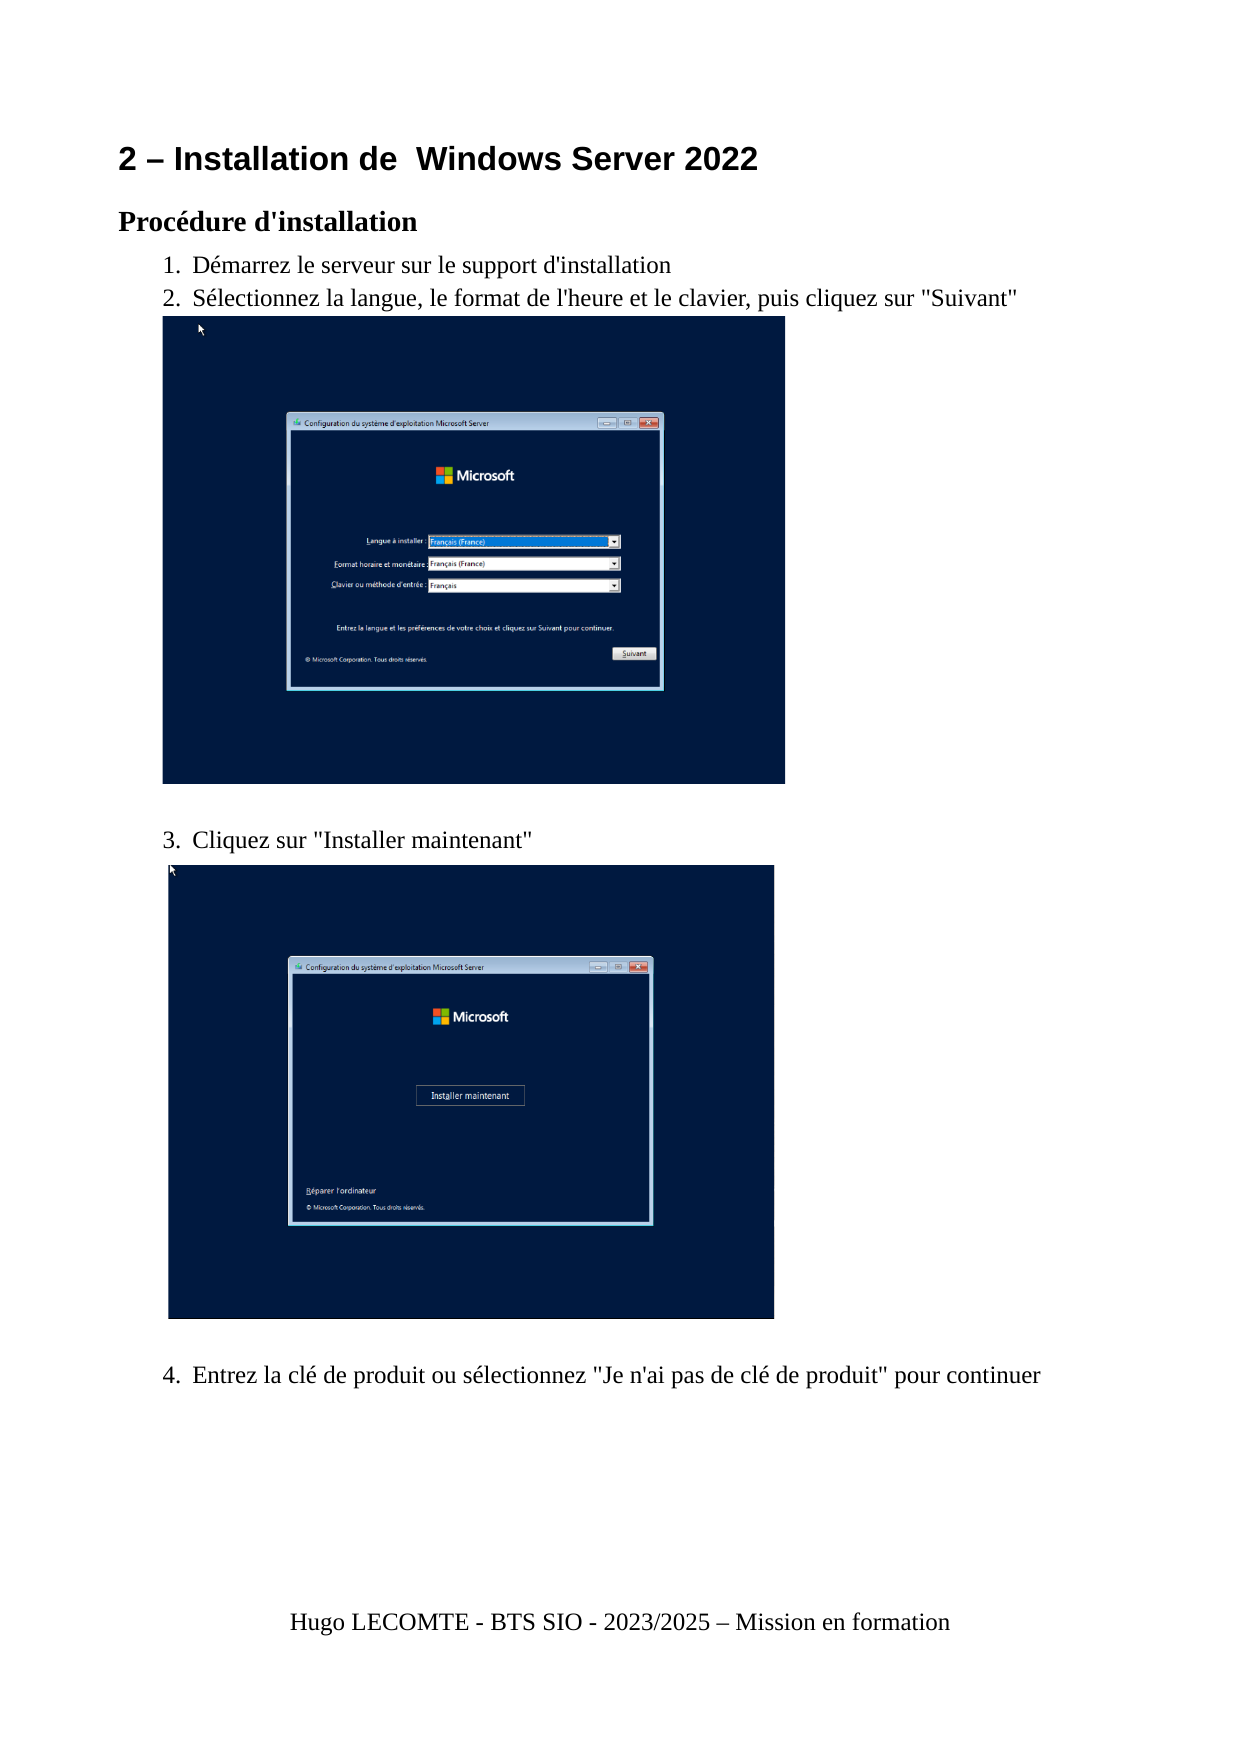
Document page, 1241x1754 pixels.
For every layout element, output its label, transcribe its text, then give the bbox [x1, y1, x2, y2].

list Sélectionnez la langue, le format de l'heure et le clavier, puis cliquez sur "Suivant" [162, 283, 1122, 312]
list Démarrez le serveur sur le support d'installation [162, 251, 1122, 279]
subtitle Procédure d'installation [118, 204, 1122, 238]
picture [168, 865, 775, 1319]
list Cliquez sur "Installer maintenant" [162, 825, 1122, 854]
list Entrez la clé de produit ou sélectionnez "Je n'ai pas de clé de produit" pour continuer [162, 1360, 1122, 1389]
subtitle 2 – Installation de Windows Server 2022 [118, 139, 1122, 177]
picture [162, 316, 786, 784]
